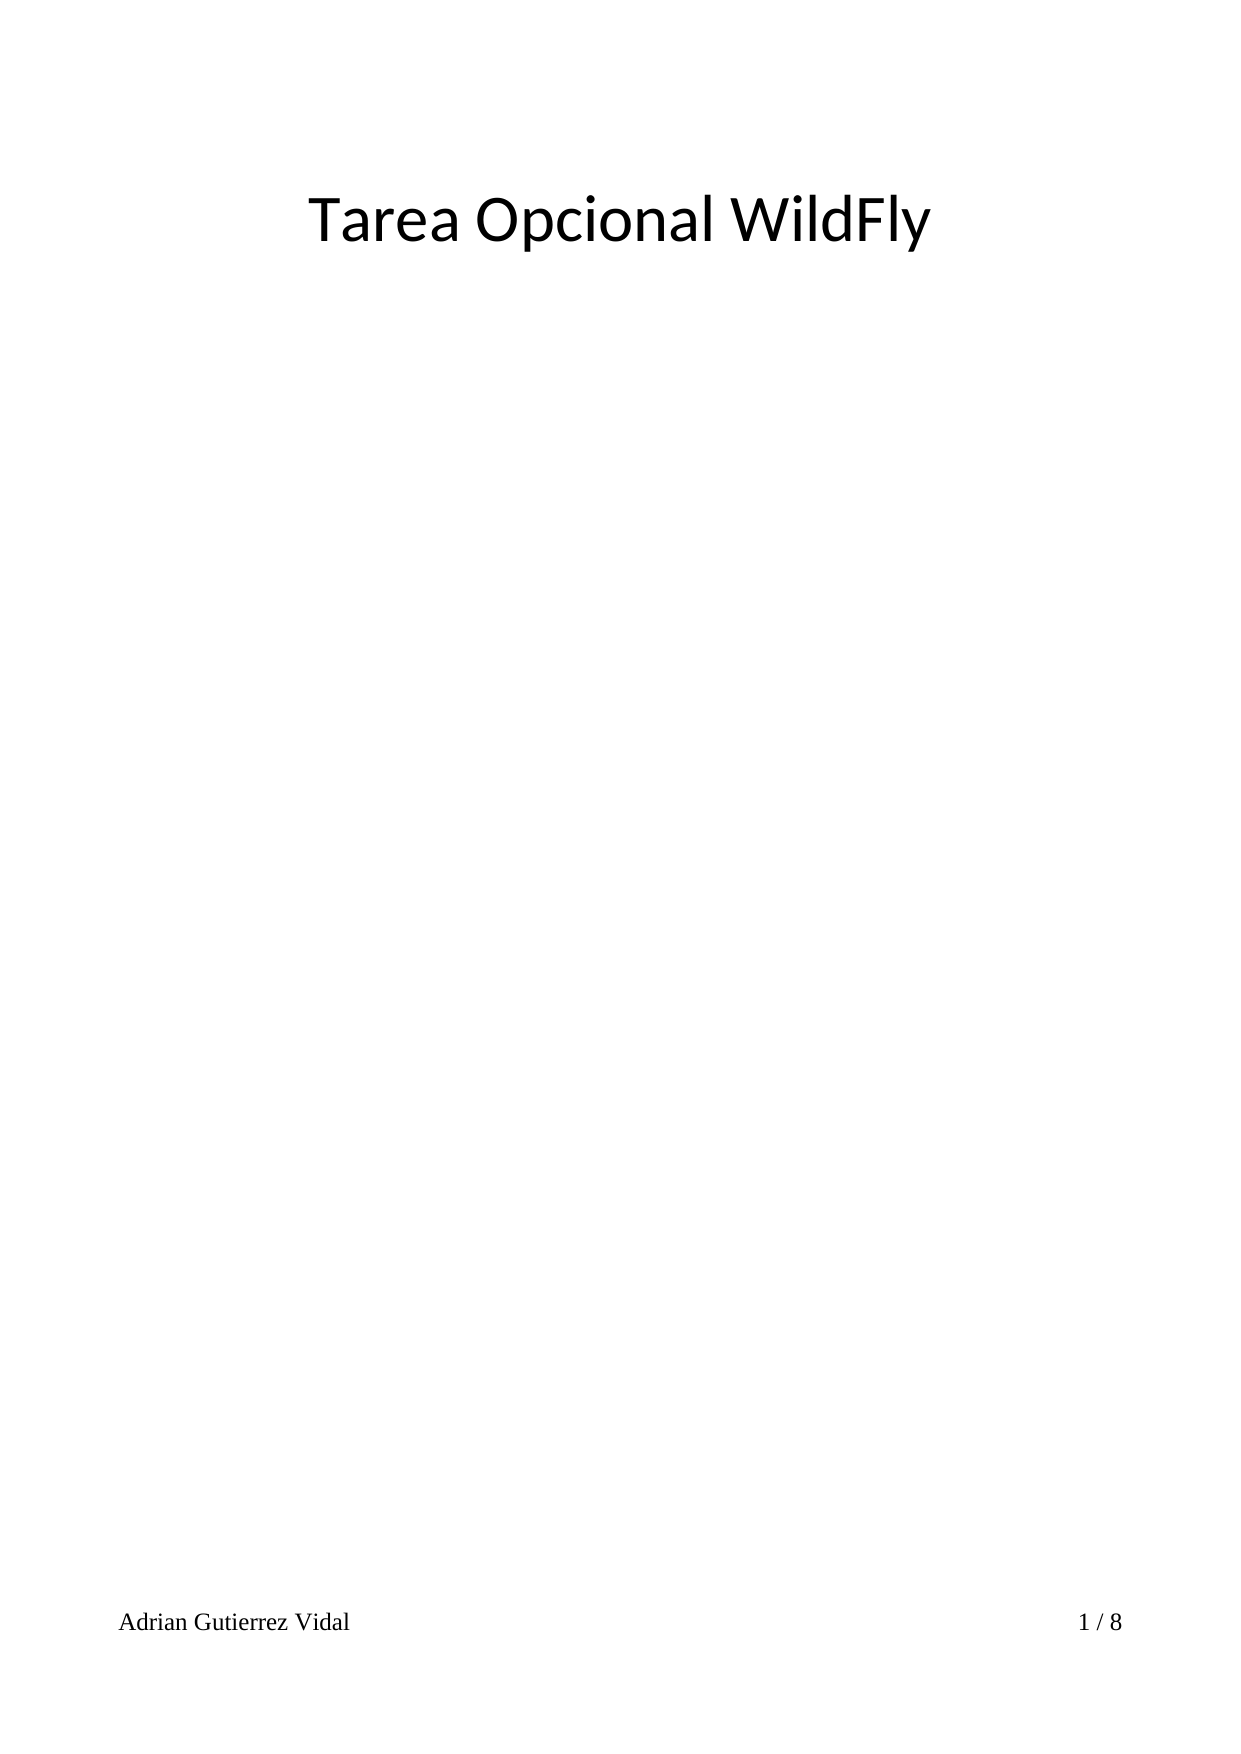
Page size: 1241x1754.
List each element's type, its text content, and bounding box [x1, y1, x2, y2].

text Tarea Opcional WildFly [118, 176, 1122, 258]
